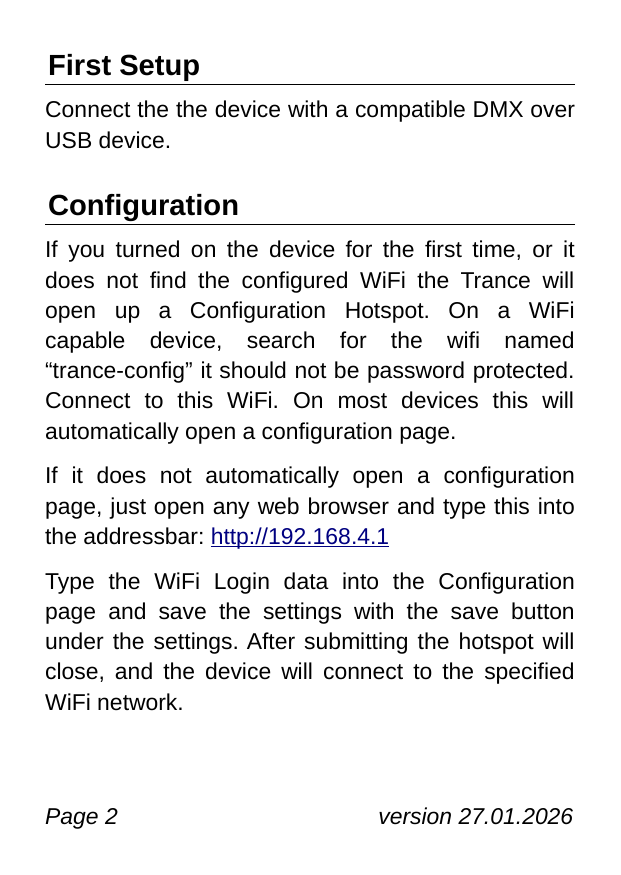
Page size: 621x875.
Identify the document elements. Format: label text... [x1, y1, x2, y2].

text If it does not automatically open a configuration page, just open any web browser and type this into the addressbar: http://192.168.4.1 [45, 462, 575, 549]
text Type the WiFi Login data into the Configuration page and save the settings with the save button under the settings. After submitting the hotspot will close, and the device will connect to the specified WiFi network. [45, 568, 575, 715]
text Connect the the device with a compatible DMX over USB device. [45, 96, 575, 153]
subtitle Configuration [45, 185, 575, 224]
subtitle First Setup [45, 45, 575, 84]
text If you turned on the device for the first time, or it does not find the configured WiFi the Trance will open up a Configuration Hotspot. On a WiFi capable device, search for the wifi named “trance-config” it should not be password protected. Connect to this WiFi. On most devices this will automatically open a configuration page. [45, 236, 575, 444]
